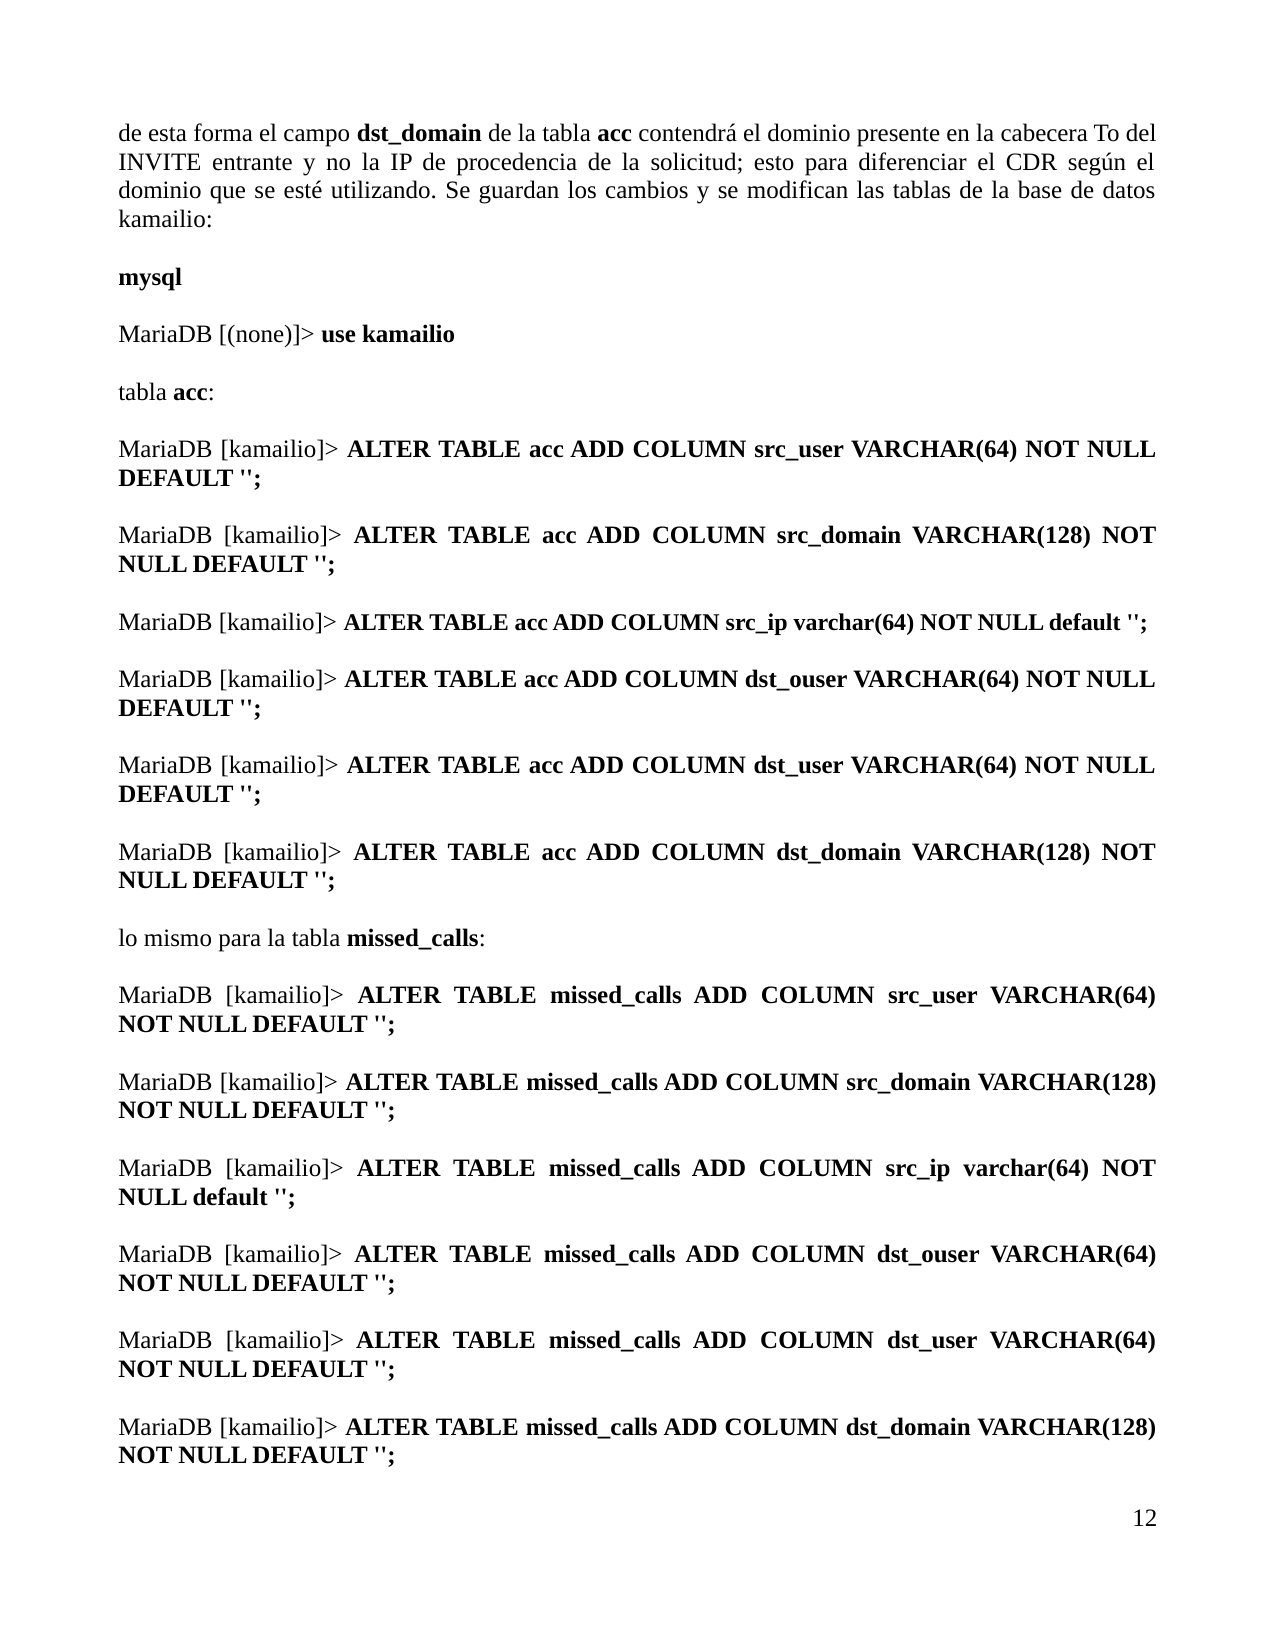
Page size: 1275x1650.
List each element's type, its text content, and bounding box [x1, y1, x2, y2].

text MariaDB [kamailio]> ALTER TABLE missed_calls ADD COLUMN dst_user VARCHAR(64) NOT NULL DEFAULT ''; [118, 1326, 1157, 1383]
text MariaDB [kamailio]> ALTER TABLE acc ADD COLUMN src_domain VARCHAR(128) NOT NULL DEFAULT ''; [118, 521, 1157, 578]
text MariaDB [kamailio]> ALTER TABLE missed_calls ADD COLUMN src_user VARCHAR(64) NOT NULL DEFAULT ''; [118, 981, 1157, 1038]
text MariaDB [kamailio]> ALTER TABLE missed_calls ADD COLUMN dst_ouser VARCHAR(64) NOT NULL DEFAULT ''; [118, 1239, 1157, 1297]
text MariaDB [kamailio]> ALTER TABLE acc ADD COLUMN dst_user VARCHAR(64) NOT NULL DEFAULT ''; [118, 751, 1157, 808]
text tabla acc: [118, 377, 1157, 406]
text MariaDB [kamailio]> ALTER TABLE acc ADD COLUMN dst_domain VARCHAR(128) NOT NULL DEFAULT ''; [118, 837, 1157, 894]
text MariaDB [kamailio]> ALTER TABLE missed_calls ADD COLUMN dst_domain VARCHAR(128) NOT NULL DEFAULT ''; [118, 1412, 1157, 1469]
text MariaDB [kamailio]> ALTER TABLE acc ADD COLUMN src_ip varchar(64) NOT NULL default ''; [118, 607, 1157, 636]
text MariaDB [kamailio]> ALTER TABLE acc ADD COLUMN dst_ouser VARCHAR(64) NOT NULL DEFAULT ''; [118, 664, 1157, 722]
text MariaDB [kamailio]> ALTER TABLE missed_calls ADD COLUMN src_domain VARCHAR(128) NOT NULL DEFAULT ''; [118, 1067, 1157, 1124]
text MariaDB [kamailio]> ALTER TABLE missed_calls ADD COLUMN src_ip varchar(64) NOT NULL default ''; [118, 1153, 1157, 1211]
text de esta forma el campo dst_domain de la tabla acc contendrá el dominio presente en la cabecera To del INVITE entrante y no la IP de procedencia de la solicitud; esto para diferenciar el CDR según el dominio que se esté utilizando. Se guardan los cambios y se modifican las tablas de la base de datos kamailio: [118, 118, 1157, 233]
text mysql [118, 262, 1157, 291]
text lo mismo para la tabla missed_calls: [118, 923, 1157, 952]
text MariaDB [kamailio]> ALTER TABLE acc ADD COLUMN src_user VARCHAR(64) NOT NULL DEFAULT ''; [118, 434, 1157, 492]
text MariaDB [(none)]> use kamailio [118, 319, 1157, 348]
